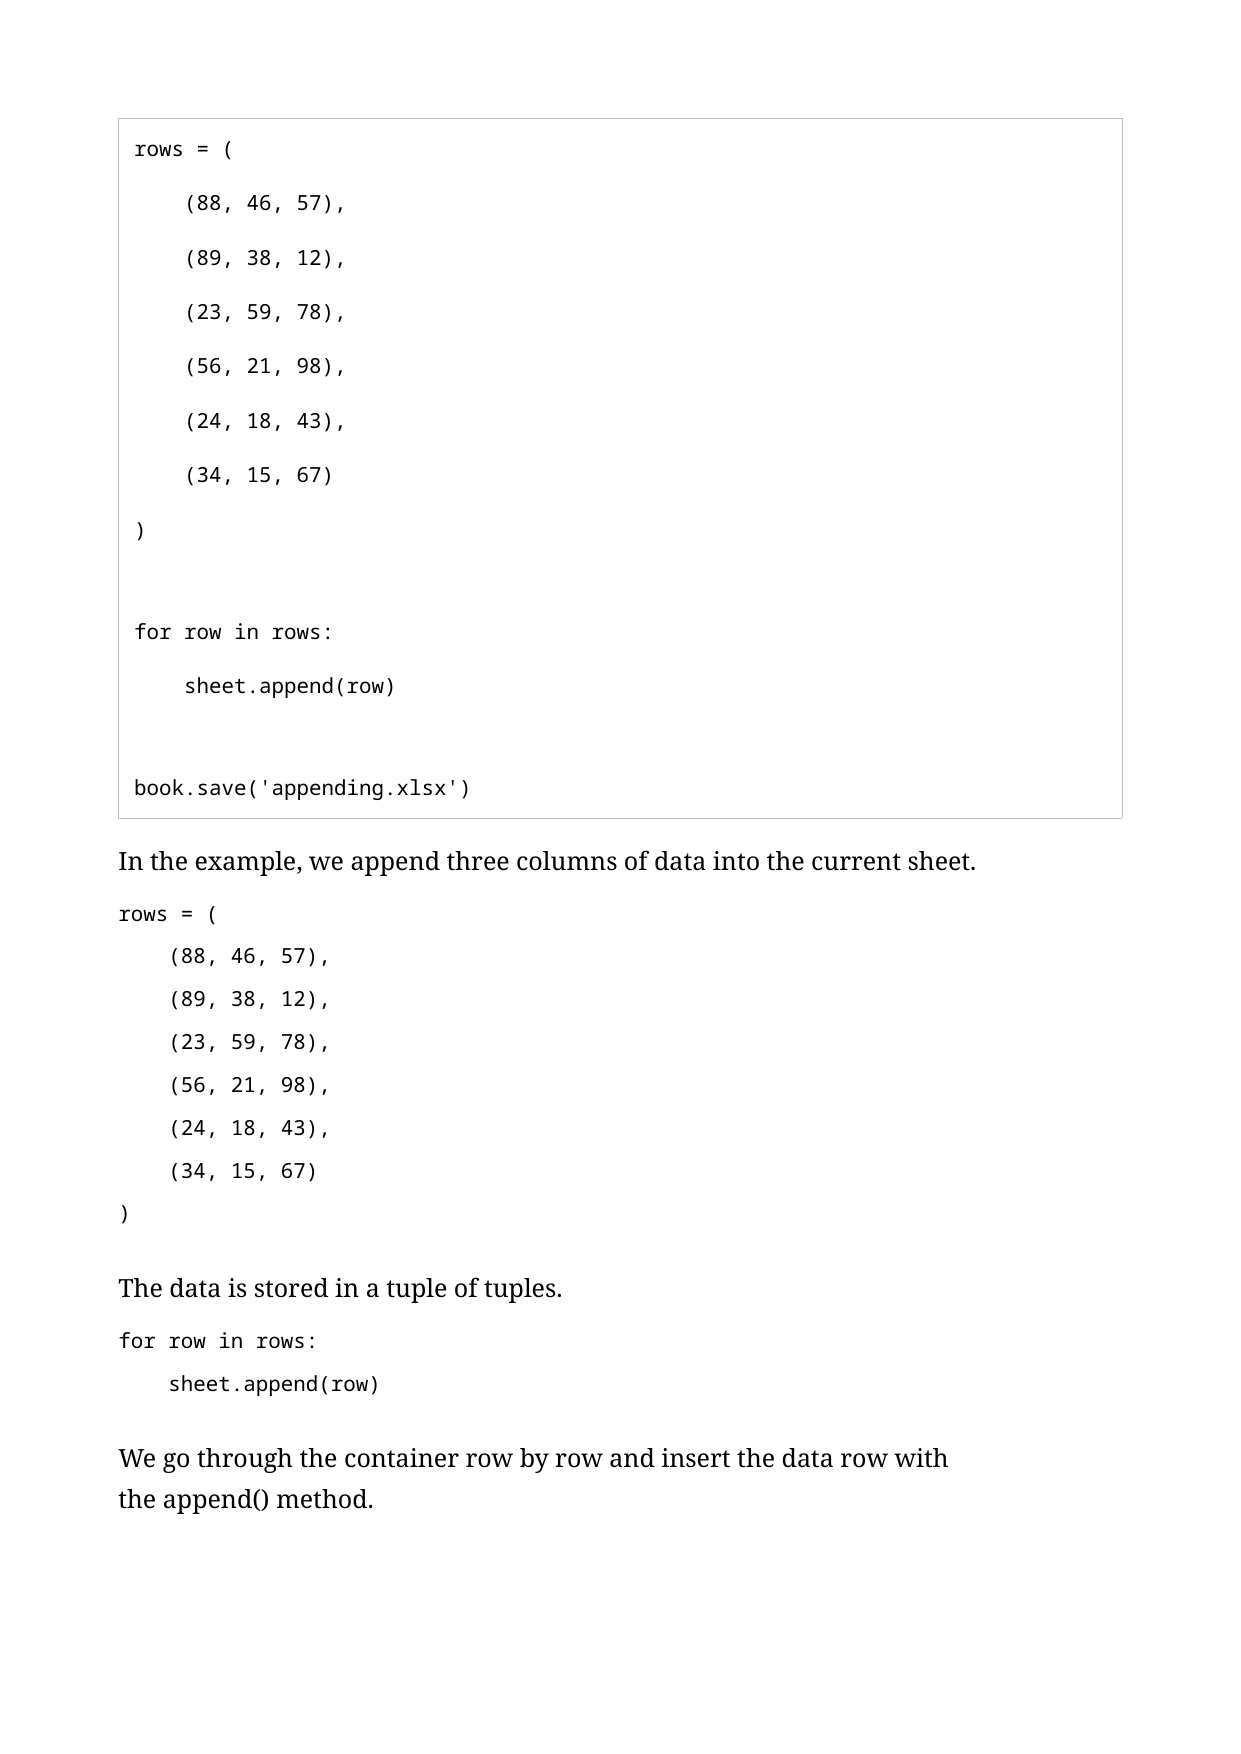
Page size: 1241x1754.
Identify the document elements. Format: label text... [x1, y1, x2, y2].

text (88, 46, 57), [118, 942, 1122, 970]
text sheet.append(row) [118, 1369, 1122, 1397]
text for row in rows: [118, 1326, 1122, 1354]
text (56, 21, 98), [118, 1070, 1122, 1099]
text (23, 59, 78), [119, 281, 1122, 326]
text We go through the container row by row and insert the data row with the append() method. [118, 1441, 1122, 1516]
text sheet.append(row) [119, 656, 1122, 700]
text ) [118, 1198, 1122, 1227]
text The data is stored in a tuple of tuples. [118, 1271, 1122, 1305]
text (88, 46, 57), [119, 172, 1122, 217]
text (24, 18, 43), [119, 390, 1122, 435]
text In the example, we append three columns of data into the current sheet. [118, 844, 1122, 878]
text (23, 59, 78), [118, 1027, 1122, 1056]
text (34, 15, 67) [119, 445, 1122, 489]
text (34, 15, 67) [118, 1156, 1122, 1184]
text rows = ( [119, 119, 1122, 162]
text ) [119, 499, 1122, 543]
text for row in rows: [119, 601, 1122, 646]
text (56, 21, 98), [119, 336, 1122, 380]
text rows = ( [118, 899, 1122, 927]
text book.save('appending.xlsx') [119, 758, 1122, 818]
text (24, 18, 43), [118, 1113, 1122, 1141]
text (89, 38, 12), [119, 227, 1122, 271]
text (89, 38, 12), [118, 984, 1122, 1013]
